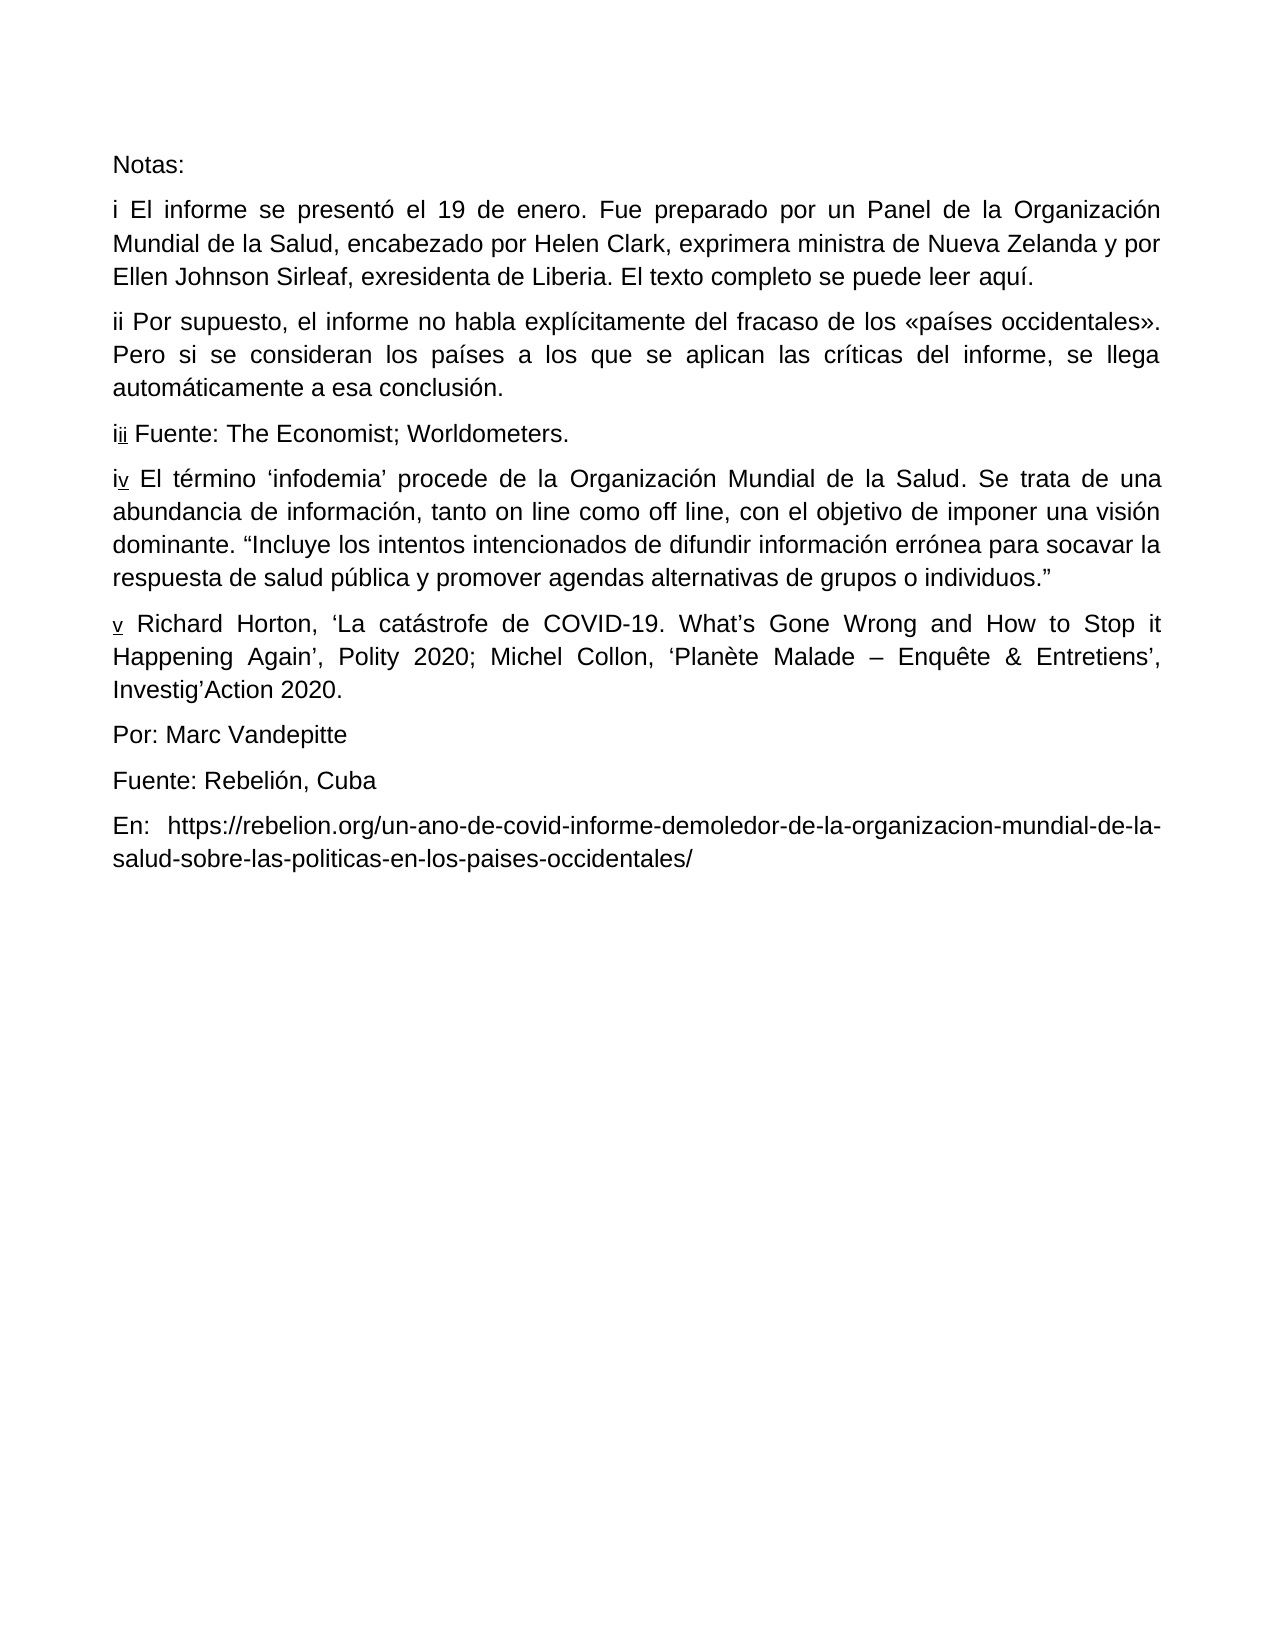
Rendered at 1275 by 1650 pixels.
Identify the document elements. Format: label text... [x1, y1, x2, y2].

text i El informe se presentó el 19 de enero. Fue preparado por un Panel de la Organización Mundial de la Salud, encabezado por Helen Clark, exprimera ministra de Nueva Zelanda y por Ellen Johnson Sirleaf, exresidenta de Liberia. El texto completo se puede leer aquí. [112, 196, 1162, 290]
subtitle Notas: [112, 150, 1162, 179]
text v Richard Horton, ‘La catástrofe de COVID-19. What’s Gone Wrong and How to Stop it Happening Again’, Polity 2020; Michel Collon, ‘Planète Malade – Enquête & Entretiens’, Investig’Action 2020. [112, 609, 1162, 703]
text iv El término ‘infodemia’ procede de la Organización Mundial de la Salud. Se trata de una abundancia de información, tanto on line como off line, con el objetivo de imponer una visión dominante. “Incluye los intentos intencionados de difundir información errónea para socavar la respuesta de salud pública y promover agendas alternativas de grupos o individuos.” [112, 464, 1162, 592]
text Por: Marc Vandepitte [112, 720, 1162, 749]
text En: https://rebelion.org/un-ano-de-covid-informe-demoledor-de-la-organizacion-mundial-de-la-salud-sobre-las-politicas-en-los-paises-occidentales/ [112, 811, 1162, 873]
text iii Fuente: The Economist; Worldometers. [112, 419, 1162, 447]
text ii Por supuesto, el informe no habla explícitamente del fracaso de los «países occidentales». Pero si se consideran los países a los que se aplican las críticas del informe, se llega automáticamente a esa conclusión. [112, 307, 1162, 402]
text Fuente: Rebelión, Cuba [112, 766, 1162, 794]
